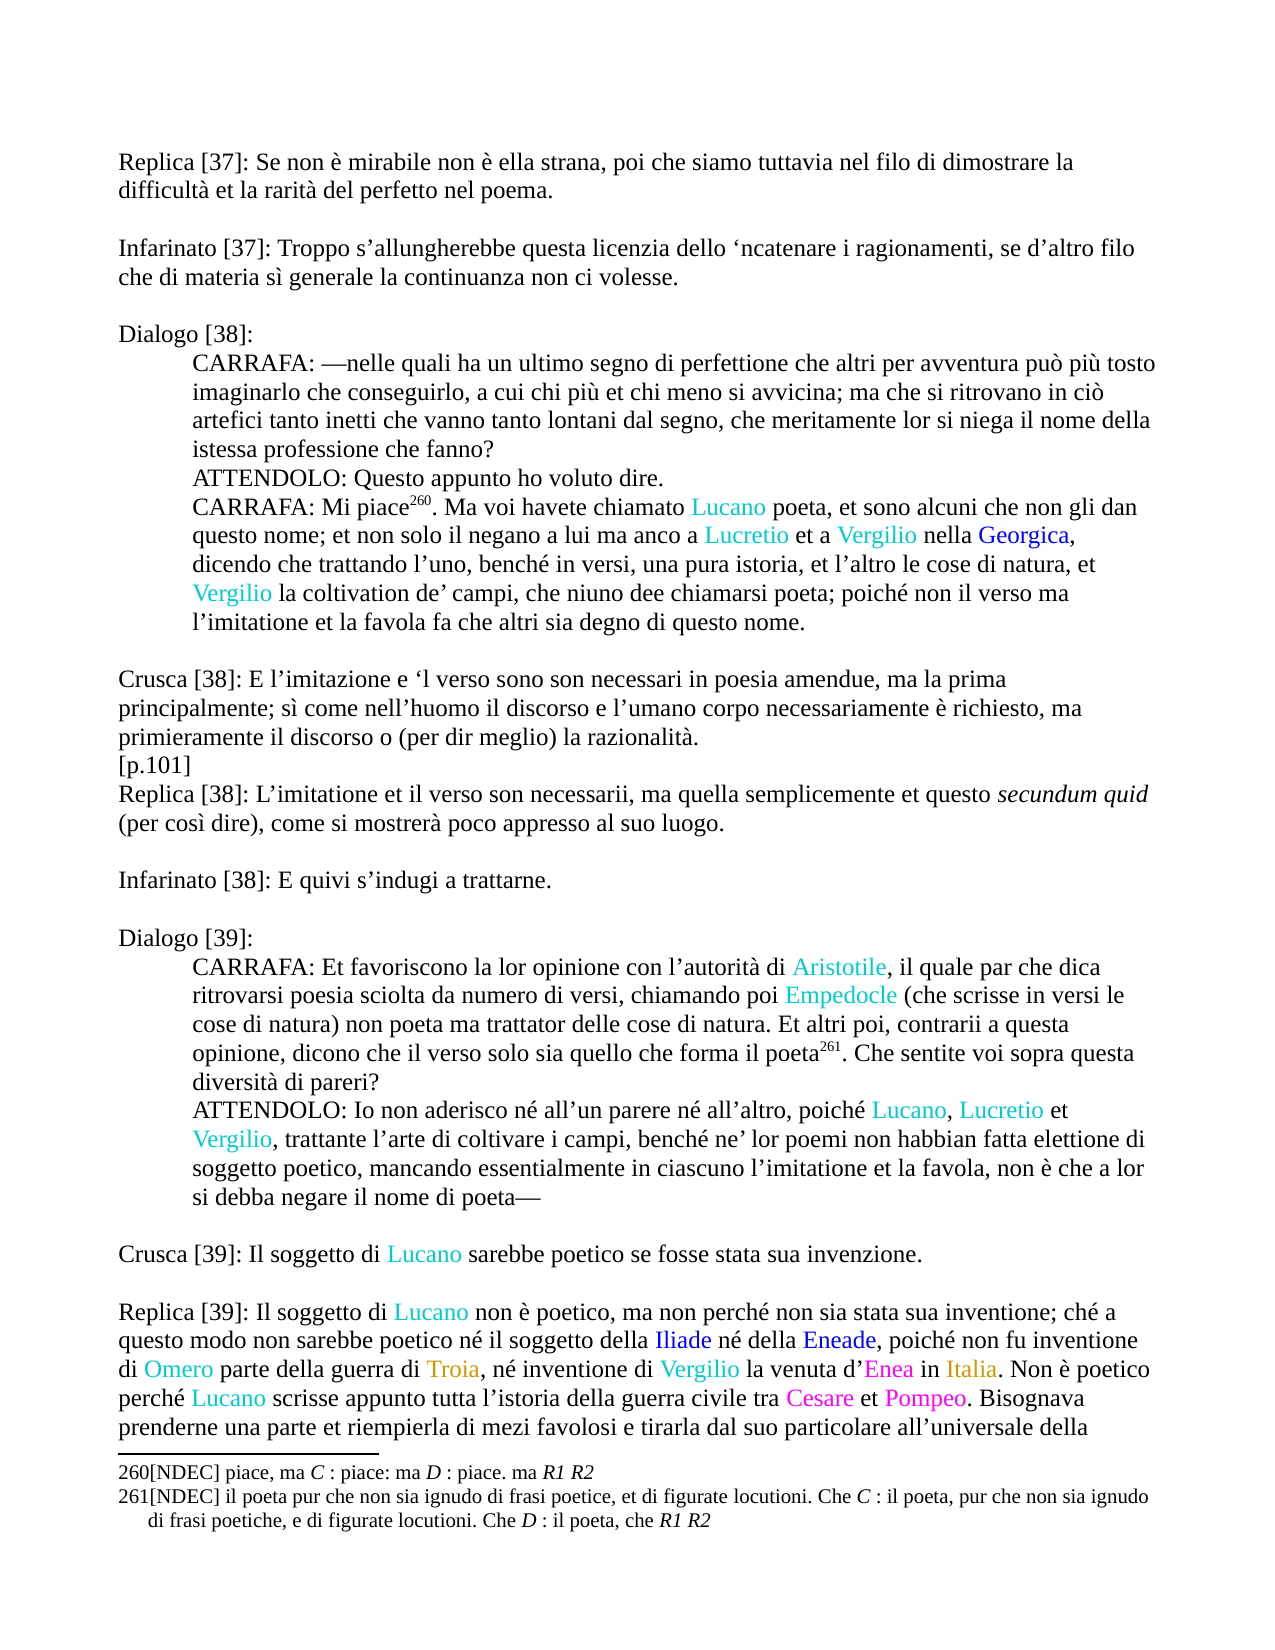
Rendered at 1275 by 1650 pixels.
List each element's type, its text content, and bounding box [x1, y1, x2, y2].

text Dialogo [39]: [118, 923, 1157, 952]
text CARRAFA: Et favoriscono la lor opinione con l’autorità di Aristotile, il quale par che dica ritrovarsi poesia sciolta da numero di versi, chiamando poi Empedocle (che scrisse in versi le cose di natura) non poeta ma trattator delle cose di natura. Et altri poi, contrarii a questa opinione, dicono che il verso solo sia quello che forma il poeta. Che sentite voi sopra questa diversità di pareri? [192, 952, 1157, 1096]
text Crusca [39]: Il soggetto di Lucano sarebbe poetico se fosse stata sua invenzione. [118, 1239, 1157, 1268]
text Infarinato [38]: E quivi s’indugi a trattarne. [118, 866, 1157, 894]
text ATTENDOLO: Io non aderisco né all’un parere né all’altro, poiché Lucano, Lucretio et Vergilio, trattante l’arte di coltivare i campi, benché ne’ lor poemi non habbian fatta elettione di soggetto poetico, mancando essentialmente in ciascuno l’imitatione et la favola, non è che a lor si debba negare il nome di poeta— [192, 1096, 1157, 1211]
text Dialogo [38]: [118, 319, 1157, 348]
text ATTENDOLO: Questo appunto ho voluto dire. [192, 463, 1157, 492]
text Replica [37]: Se non è mirabile non è ella strana, poi che siamo tuttavia nel filo di dimostrare la difficultà et la rarità del perfetto nel poema. [118, 147, 1157, 204]
text [p.101] [118, 751, 1157, 779]
text [NDEC] il poeta pur che non sia ignudo di frasi poetice, et di figurate locutioni. Che C : il poeta, pur che non sia ignudo di frasi poetiche, e di figurate locutioni. Che D : il poeta, che R1 R2 [118, 1484, 1157, 1532]
text CARRAFA: Mi piace. Ma voi havete chiamato Lucano poeta, et sono alcuni che non gli dan questo nome; et non solo il negano a lui ma anco a Lucretio et a Vergilio nella Georgica, dicendo che trattando l’uno, benché in versi, una pura istoria, et l’altro le cose di natura, et Vergilio la coltivation de’ campi, che niuno dee chiamarsi poeta; poiché non il verso ma l’imitatione et la favola fa che altri sia degno di questo nome. [192, 492, 1157, 636]
text Replica [38]: L’imitatione et il verso son necessarii, ma quella semplicemente et questo secundum quid (per così dire), come si mostrerà poco appresso al suo luogo. [118, 779, 1157, 837]
text Infarinato [37]: Troppo s’allungherebbe questa licenzia dello ‘ncatenare i ragionamenti, se d’altro filo che di materia sì generale la continuanza non ci volesse. [118, 233, 1157, 291]
text CARRAFA: —nelle quali ha un ultimo segno di perfettione che altri per avventura può più tosto imaginarlo che conseguirlo, a cui chi più et chi meno si avvicina; ma che si ritrovano in ciò artefici tanto inetti che vanno tanto lontani dal segno, che meritamente lor si niega il nome della istessa professione che fanno? [192, 348, 1157, 463]
text Replica [39]: Il soggetto di Lucano non è poetico, ma non perché non sia stata sua inventione; ché a questo modo non sarebbe poetico né il soggetto della Iliade né della Eneade, poiché non fu inventione di Omero parte della guerra di Troia, né inventione di Vergilio la venuta d’Enea in Italia. Non è poetico perché Lucano scrisse appunto tutta l’istoria della guerra civile tra Cesare et Pompeo. Bisognava prenderne una parte et riempierla di mezi favolosi e tirarla dal suo particolare all’universale della [118, 1297, 1157, 1441]
text [NDEC] piace, ma C : piace: ma D : piace. ma R1 R2 [118, 1460, 1157, 1484]
text Crusca [38]: E l’imitazione e ‘l verso sono son necessari in poesia amendue, ma la prima principalmente; sì come nell’huomo il discorso e l’umano corpo necessariamente è richiesto, ma primieramente il discorso o (per dir meglio) la razionalità. [118, 664, 1157, 751]
